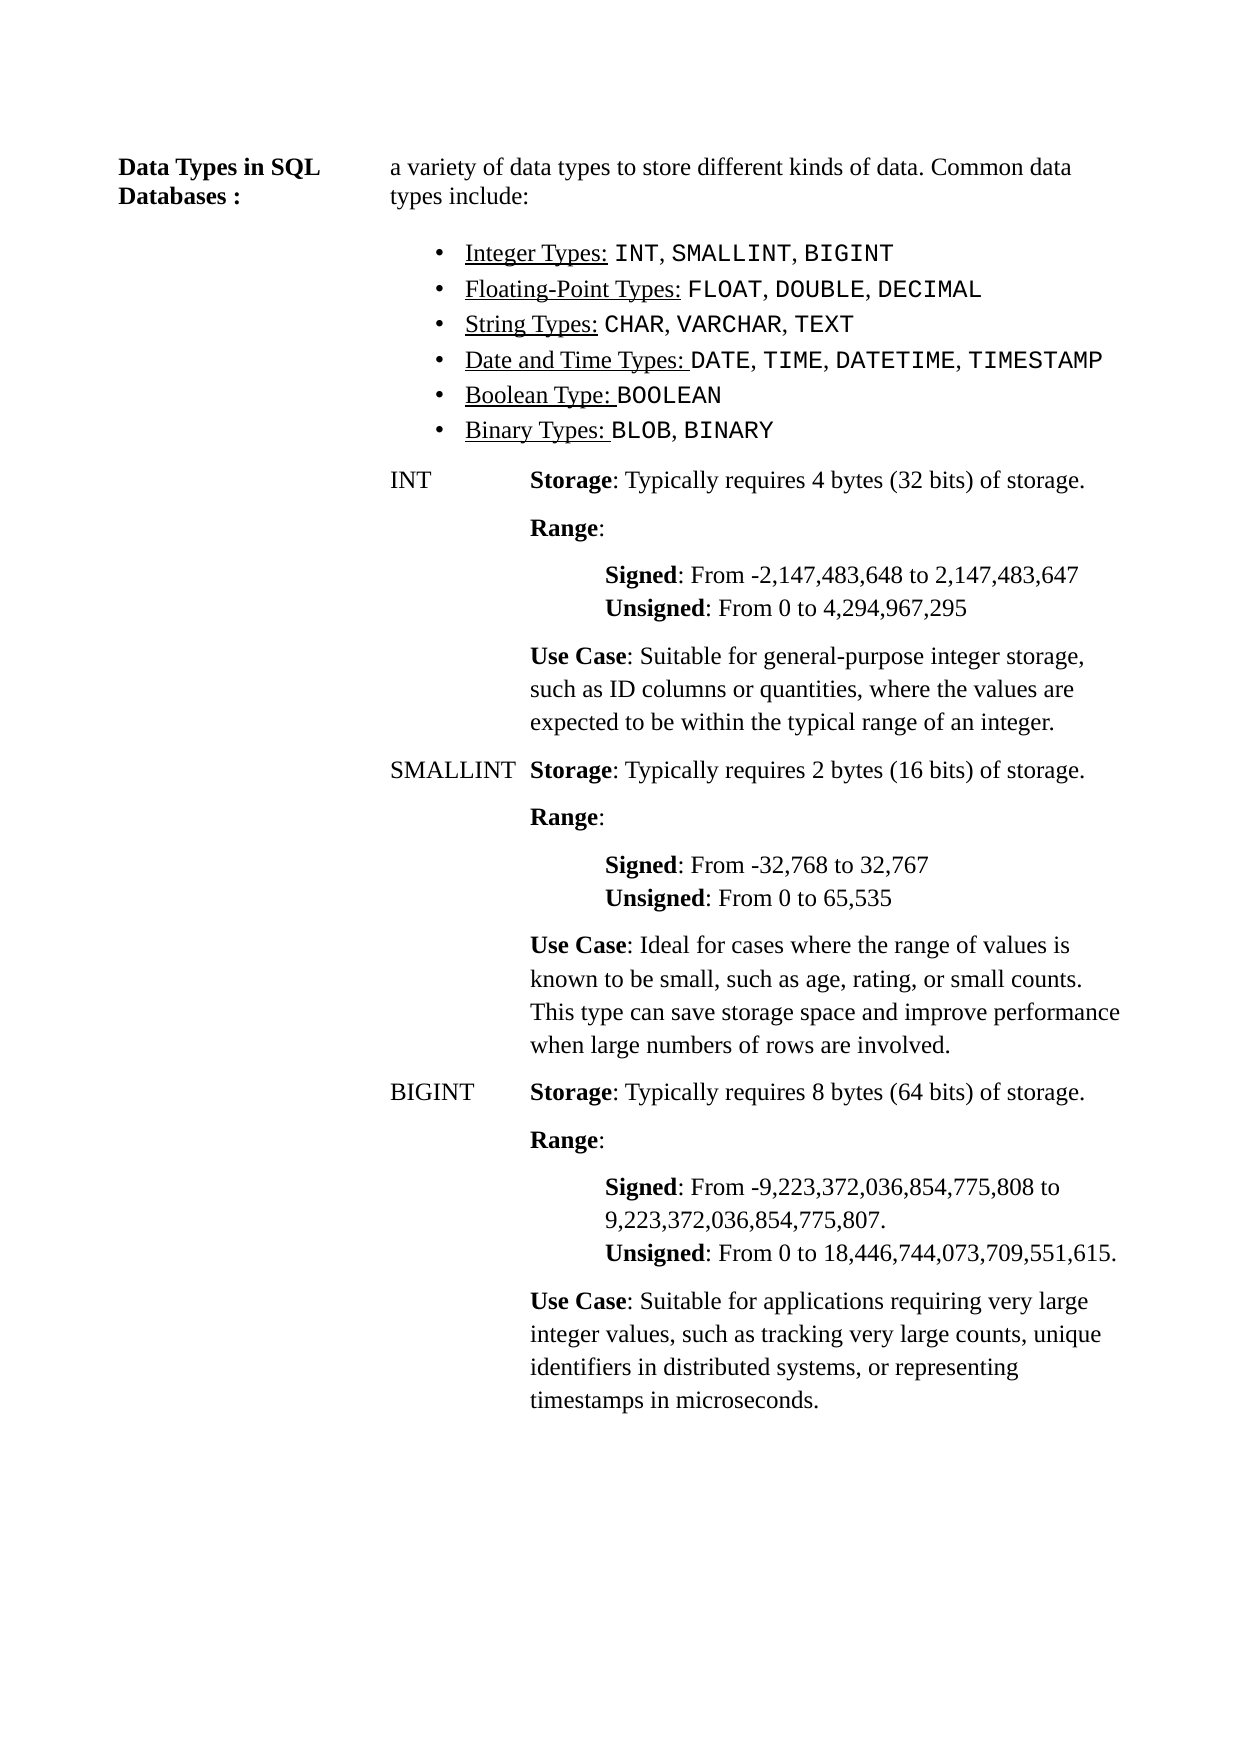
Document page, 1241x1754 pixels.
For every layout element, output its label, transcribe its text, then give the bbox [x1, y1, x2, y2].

table_cell [390, 1480, 530, 1528]
table_cell [118, 1433, 390, 1480]
table_cell [118, 1576, 390, 1623]
table_cell [530, 1528, 1122, 1576]
table_cell [118, 465, 390, 755]
table_cell [530, 1576, 1122, 1623]
table_cell [118, 118, 390, 152]
table_cell [390, 1576, 530, 1623]
table_cell [390, 118, 1122, 152]
table_cell SMALLINT [390, 755, 530, 1077]
table_cell [530, 1480, 1122, 1528]
table_cell [118, 1077, 390, 1433]
table_cell [390, 1433, 530, 1480]
table_cell [390, 1528, 530, 1576]
table_cell [530, 1433, 1122, 1480]
table_cell Storage: Typically requires 2 bytes (16 bits) of storage. Range: Signed: From -32,768 to 32,767 Unsigned: From 0 to 65,535 Use Case: Ideal for cases where the range of values is known to be small, such as age, rating, or small counts. This type can save storage space and improve performance when large numbers of rows are involved. [530, 755, 1122, 1077]
table_cell BIGINT [390, 1077, 530, 1433]
table_cell [118, 755, 390, 1077]
table_cell [118, 1528, 390, 1576]
table_cell [118, 1480, 390, 1528]
table_cell Storage: Typically requires 8 bytes (64 bits) of storage. Range: Signed: From -9,223,372,036,854,775,808 to 9,223,372,036,854,775,807. Unsigned: From 0 to 18,446,744,073,709,551,615. Use Case: Suitable for applications requiring very large integer values, such as tracking very large counts, unique identifiers in distributed systems, or representing timestamps in microseconds. [530, 1077, 1122, 1433]
table_cell a variety of data types to store different kinds of data. Common data types include: Integer Types: INT, SMALLINT, BIGINT Floating-Point Types: FLOAT, DOUBLE, DECIMAL String Types: CHAR, VARCHAR, TEXT Date and Time Types: DATE, TIME, DATETIME, TIMESTAMP Boolean Type: BOOLEAN Binary Types: BLOB, BINARY [390, 152, 1122, 465]
table_cell INT [390, 465, 530, 755]
table_cell Data Types in SQL Databases : [118, 152, 390, 465]
table_cell Storage: Typically requires 4 bytes (32 bits) of storage. Range: Signed: From -2,147,483,648 to 2,147,483,647 Unsigned: From 0 to 4,294,967,295 Use Case: Suitable for general-purpose integer storage, such as ID columns or quantities, where the values are expected to be within the typical range of an integer. [530, 465, 1122, 755]
